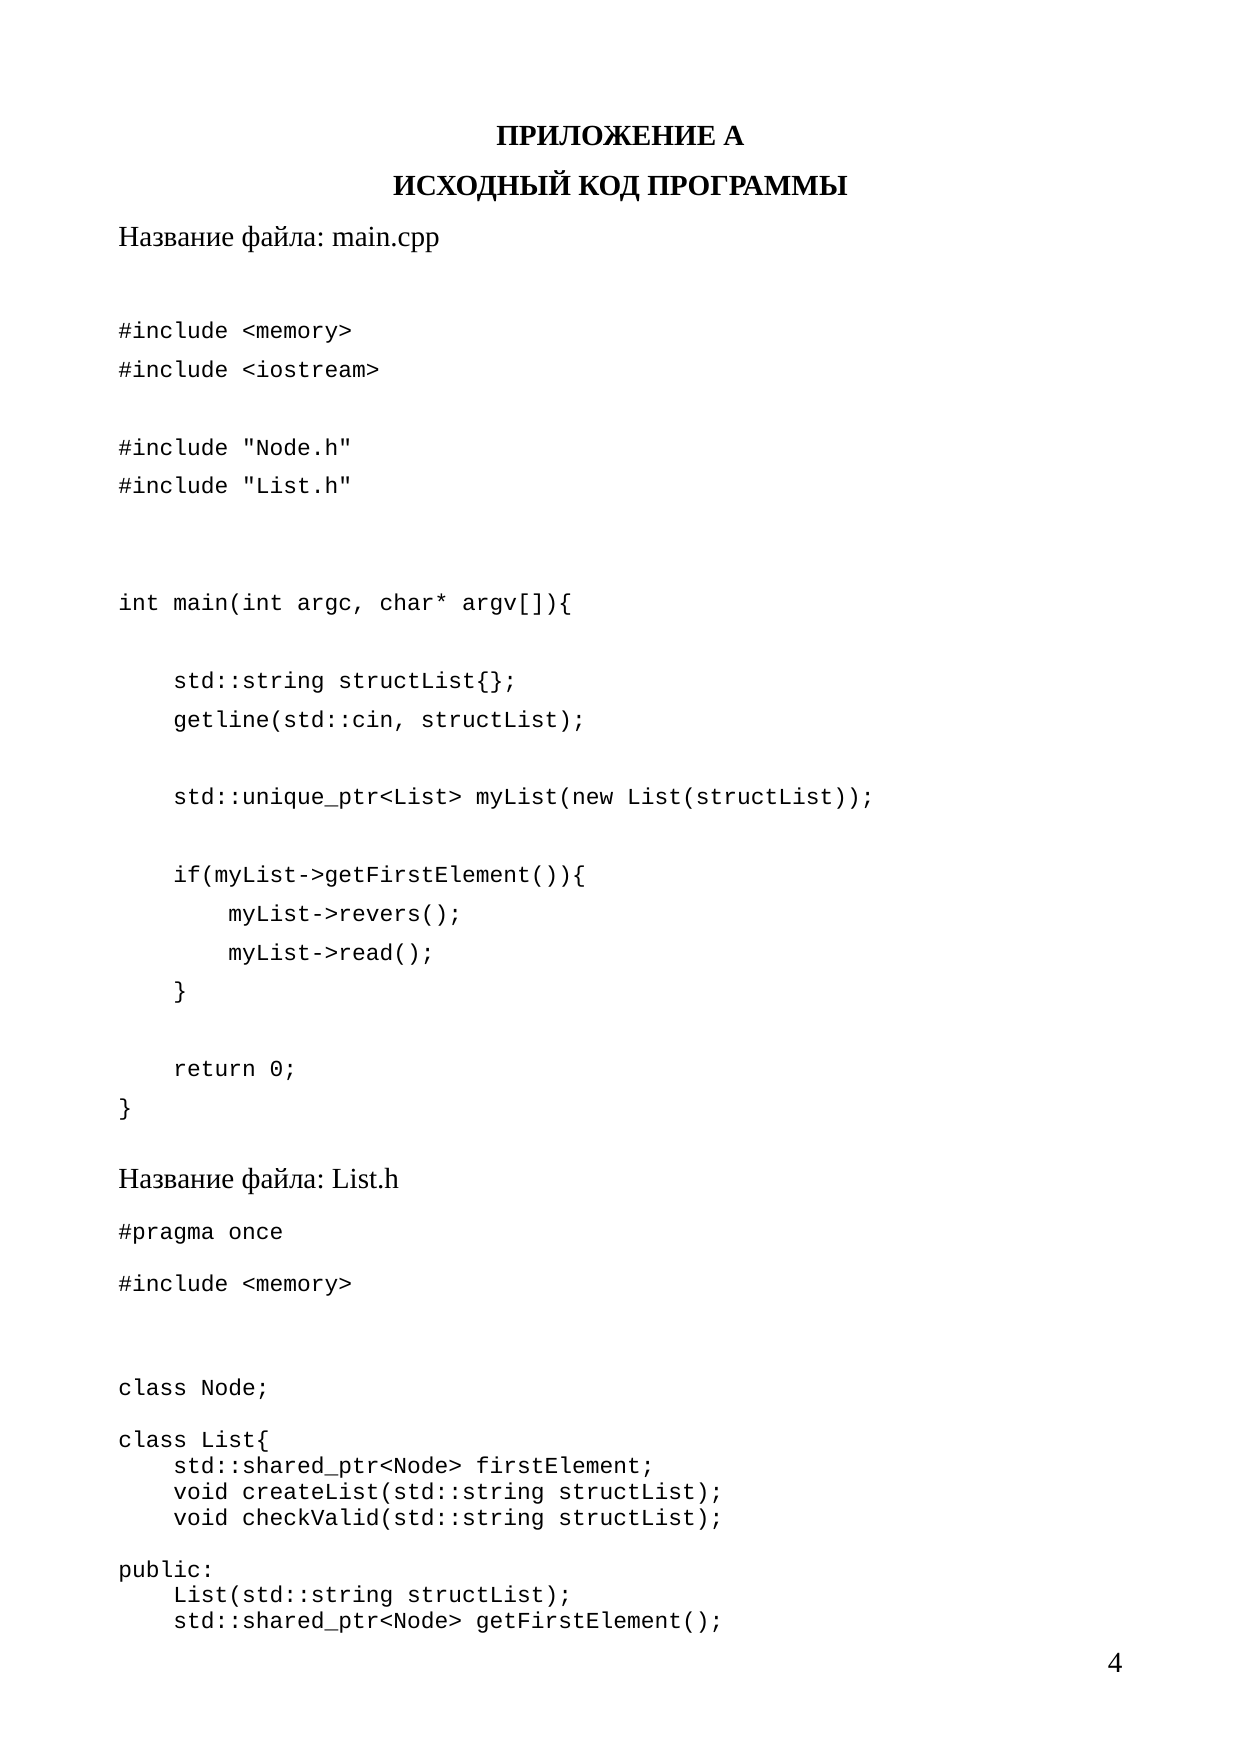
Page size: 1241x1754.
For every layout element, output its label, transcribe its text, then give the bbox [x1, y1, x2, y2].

text int main(int argc, char* argv[]){ [118, 591, 1122, 617]
text List(std::string structList); [118, 1584, 1122, 1610]
subtitle Приложение А Исходный код программы [118, 118, 1122, 202]
text #pragma once [118, 1221, 1122, 1247]
text std::shared_ptr<Node> getFirstElement(); [118, 1610, 1122, 1636]
text #include "List.h" [118, 475, 1122, 501]
text if(myList->getFirstElement()){ [118, 863, 1122, 889]
text } [118, 980, 1122, 1006]
text class List{ [118, 1428, 1122, 1454]
text myList->revers(); [118, 902, 1122, 928]
text } [118, 1096, 1122, 1122]
text class Node; [118, 1376, 1122, 1402]
text void checkValid(std::string structList); [118, 1506, 1122, 1532]
text std::unique_ptr<List> myList(new List(structList)); [118, 786, 1122, 812]
text Название файла: List.h [118, 1161, 1122, 1195]
text Название файла: main.cpp [118, 219, 1122, 252]
text std::shared_ptr<Node> firstElement; [118, 1454, 1122, 1480]
text return 0; [118, 1058, 1122, 1083]
text #include <memory> [118, 1273, 1122, 1298]
text getline(std::cin, structList); [118, 708, 1122, 734]
text void createList(std::string structList); [118, 1480, 1122, 1506]
text std::string structList{}; [118, 669, 1122, 695]
text #include "Node.h" [118, 436, 1122, 462]
text #include <iostream> [118, 358, 1122, 384]
text #include <memory> [118, 319, 1122, 345]
text myList->read(); [118, 941, 1122, 967]
text public: [118, 1558, 1122, 1584]
